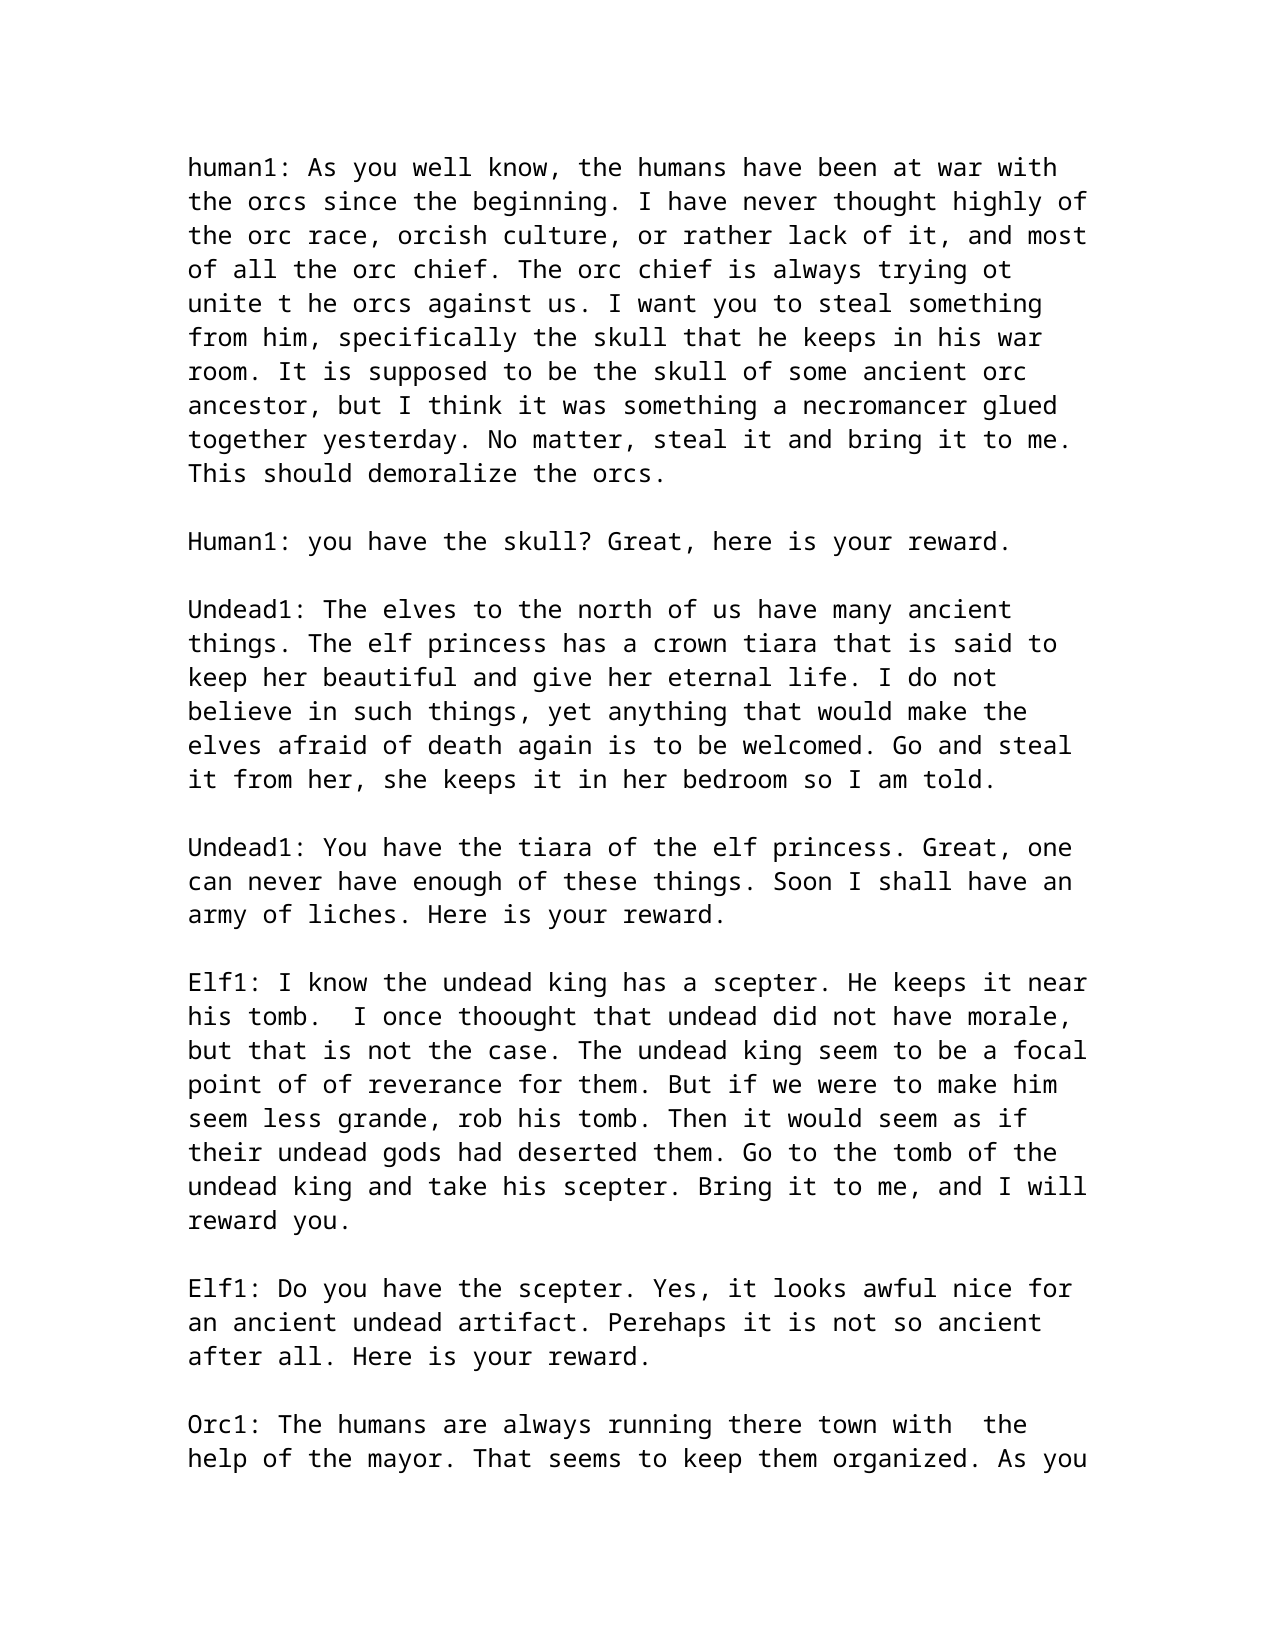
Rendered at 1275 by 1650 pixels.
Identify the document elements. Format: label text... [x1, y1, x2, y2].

text Elf1: I know the undead king has a scepter. He keeps it near his tomb. I once thoought that undead did not have morale, but that is not the case. The undead king seem to be a focal point of of reverance for them. But if we were to make him seem less grande, rob his tomb. Then it would seem as if their undead gods had deserted them. Go to the tomb of the undead king and take his scepter. Bring it to me, and I will reward you. [187, 965, 1087, 1237]
text Orc1: The humans are always running there town with the help of the mayor. That seems to keep them organized. As you [187, 1406, 1087, 1474]
text Human1: you have the skull? Great, here is your reward. [187, 523, 1087, 557]
text human1: As you well know, the humans have been at war with the orcs since the beginning. I have never thought highly of the orc race, orcish culture, or rather lack of it, and most of all the orc chief. The orc chief is always trying ot unite t he orcs against us. I want you to steal something from him, specifically the skull that he keeps in his war room. It is supposed to be the skull of some ancient orc ancestor, but I think it was something a necromancer glued together yesterday. No matter, steal it and bring it to me. This should demoralize the orcs. [187, 150, 1087, 489]
text Undead1: You have the tiara of the elf princess. Great, one can never have enough of these things. Soon I shall have an army of liches. Here is your reward. [187, 829, 1087, 931]
text Undead1: The elves to the north of us have many ancient things. The elf princess has a crown tiara that is said to keep her beautiful and give her eternal life. I do not believe in such things, yet anything that would make the elves afraid of death again is to be welcomed. Go and steal it from her, she keeps it in her bedroom so I am told. [187, 591, 1087, 795]
text Elf1: Do you have the scepter. Yes, it looks awful nice for an ancient undead artifact. Perehaps it is not so ancient after all. Here is your reward. [187, 1271, 1087, 1372]
